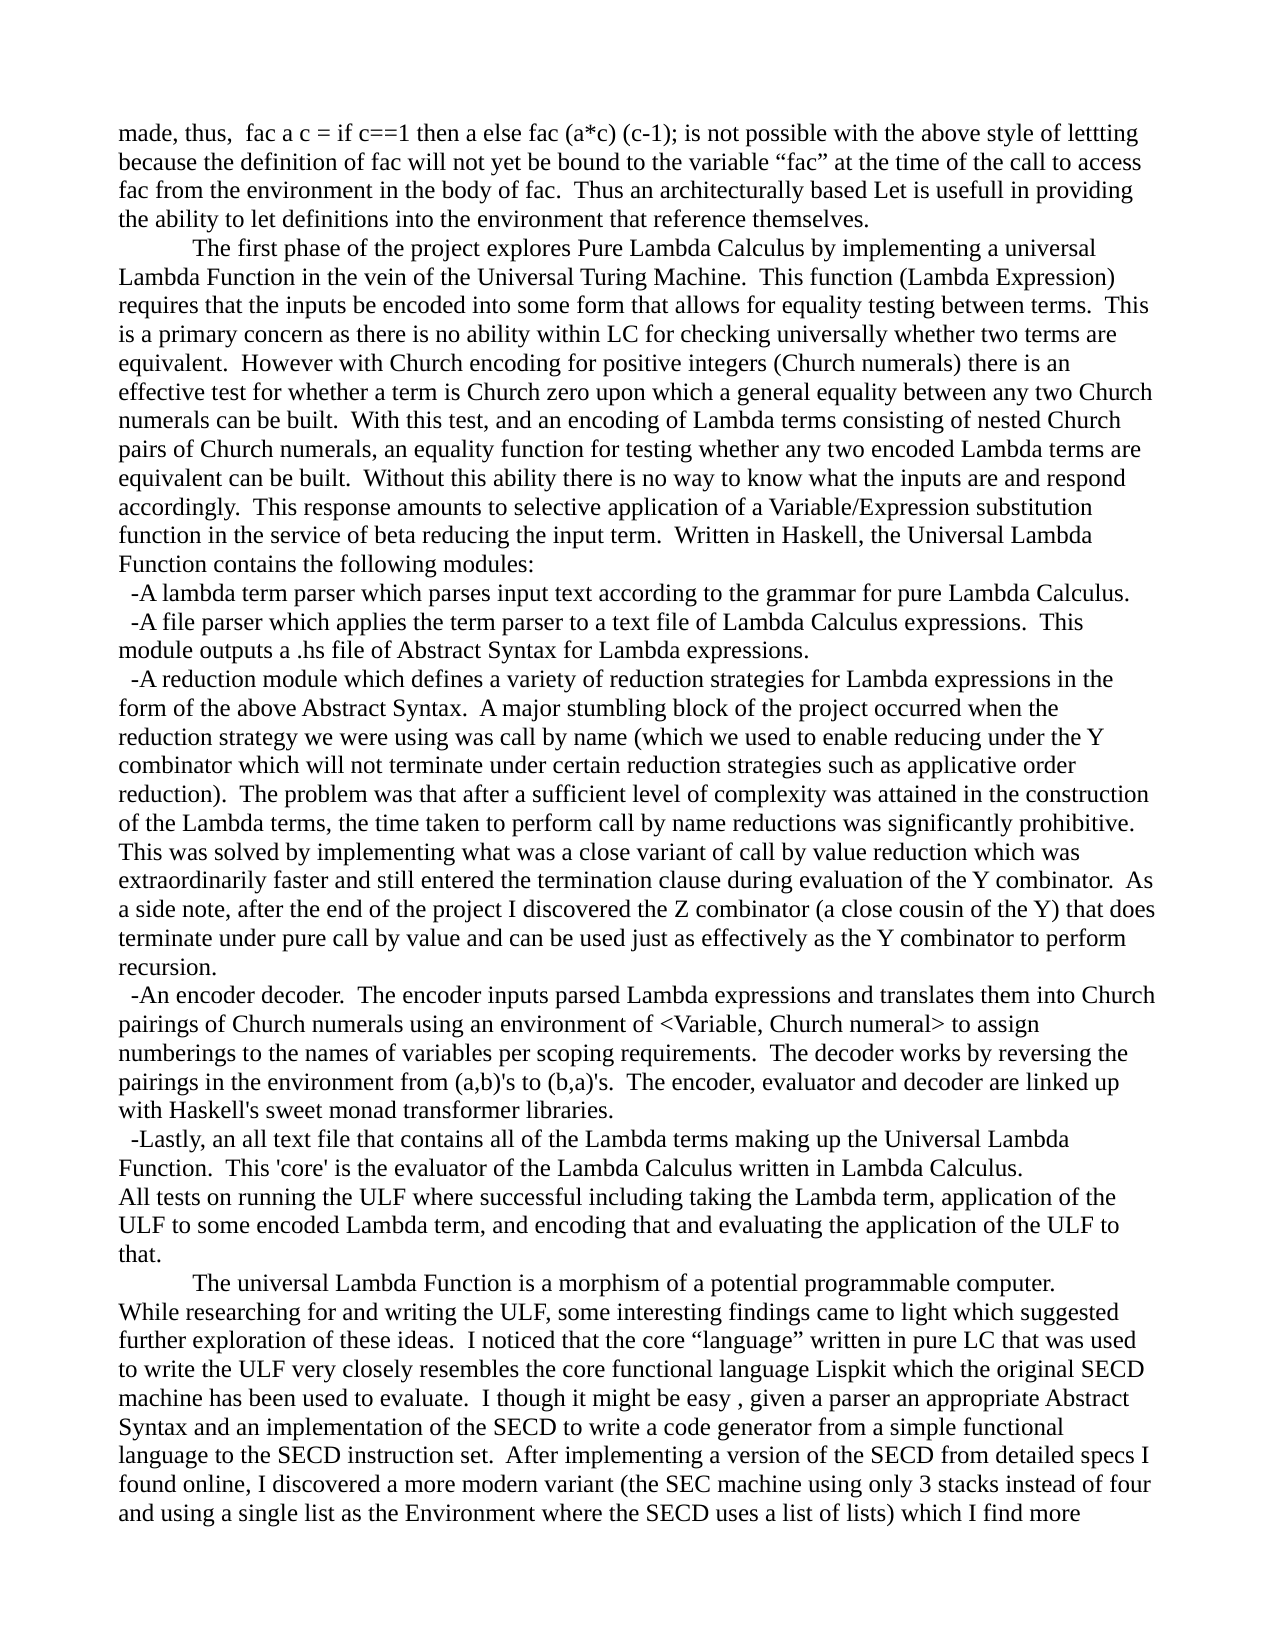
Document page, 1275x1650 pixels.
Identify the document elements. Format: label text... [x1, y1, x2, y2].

text While researching for and writing the ULF, some interesting findings came to light which suggested further exploration of these ideas. I noticed that the core “language” written in pure LC that was used to write the ULF very closely resembles the core functional language Lispkit which the original SECD machine has been used to evaluate. I though it might be easy , given a parser an appropriate Abstract Syntax and an implementation of the SECD to write a code generator from a simple functional language to the SECD instruction set. After implementing a version of the SECD from detailed specs I found online, I discovered a more modern variant (the SEC machine using only 3 stacks instead of four and using a single list as the Environment where the SECD uses a list of lists) which I find more [118, 1297, 1157, 1527]
text made, thus, fac a c = if c==1 then a else fac (a*c) (c-1); is not possible with the above style of lettting because the definition of fac will not yet be bound to the variable “fac” at the time of the call to access fac from the environment in the body of fac. Thus an architecturally based Let is usefull in providing the ability to let definitions into the environment that reference themselves. [118, 118, 1157, 233]
text -A lambda term parser which parses input text according to the grammar for pure Lambda Calculus. [118, 578, 1157, 607]
text -An encoder decoder. The encoder inputs parsed Lambda expressions and translates them into Church pairings of Church numerals using an environment of <Variable, Church numeral> to assign numberings to the names of variables per scoping requirements. The decoder works by reversing the pairings in the environment from (a,b)'s to (b,a)'s. The encoder, evaluator and decoder are linked up with Haskell's sweet monad transformer libraries. [118, 981, 1157, 1124]
text -Lastly, an all text file that contains all of the Lambda terms making up the Universal Lambda Function. This 'core' is the evaluator of the Lambda Calculus written in Lambda Calculus. [118, 1124, 1157, 1182]
text -A reduction module which defines a variety of reduction strategies for Lambda expressions in the form of the above Abstract Syntax. A major stumbling block of the project occurred when the reduction strategy we were using was call by name (which we used to enable reducing under the Y combinator which will not terminate under certain reduction strategies such as applicative order reduction). The problem was that after a sufficient level of complexity was attained in the construction of the Lambda terms, the time taken to perform call by name reductions was significantly prohibitive. This was solved by implementing what was a close variant of call by value reduction which was extraordinarily faster and still entered the termination clause during evaluation of the Y combinator. As a side note, after the end of the project I discovered the Z combinator (a close cousin of the Y) that does terminate under pure call by value and can be used just as effectively as the Y combinator to perform recursion. [118, 664, 1157, 981]
text -A file parser which applies the term parser to a text file of Lambda Calculus expressions. This module outputs a .hs file of Abstract Syntax for Lambda expressions. [118, 607, 1157, 664]
text The universal Lambda Function is a morphism of a potential programmable computer. [118, 1268, 1157, 1297]
text The first phase of the project explores Pure Lambda Calculus by implementing a universal Lambda Function in the vein of the Universal Turing Machine. This function (Lambda Expression) requires that the inputs be encoded into some form that allows for equality testing between terms. This is a primary concern as there is no ability within LC for checking universally whether two terms are equivalent. However with Church encoding for positive integers (Church numerals) there is an effective test for whether a term is Church zero upon which a general equality between any two Church numerals can be built. With this test, and an encoding of Lambda terms consisting of nested Church pairs of Church numerals, an equality function for testing whether any two encoded Lambda terms are equivalent can be built. Without this ability there is no way to know what the inputs are and respond accordingly. This response amounts to selective application of a Variable/Expression substitution function in the service of beta reducing the input term. Written in Haskell, the Universal Lambda Function contains the following modules: [118, 233, 1157, 578]
text All tests on running the ULF where successful including taking the Lambda term, application of the ULF to some encoded Lambda term, and encoding that and evaluating the application of the ULF to that. [118, 1182, 1157, 1268]
